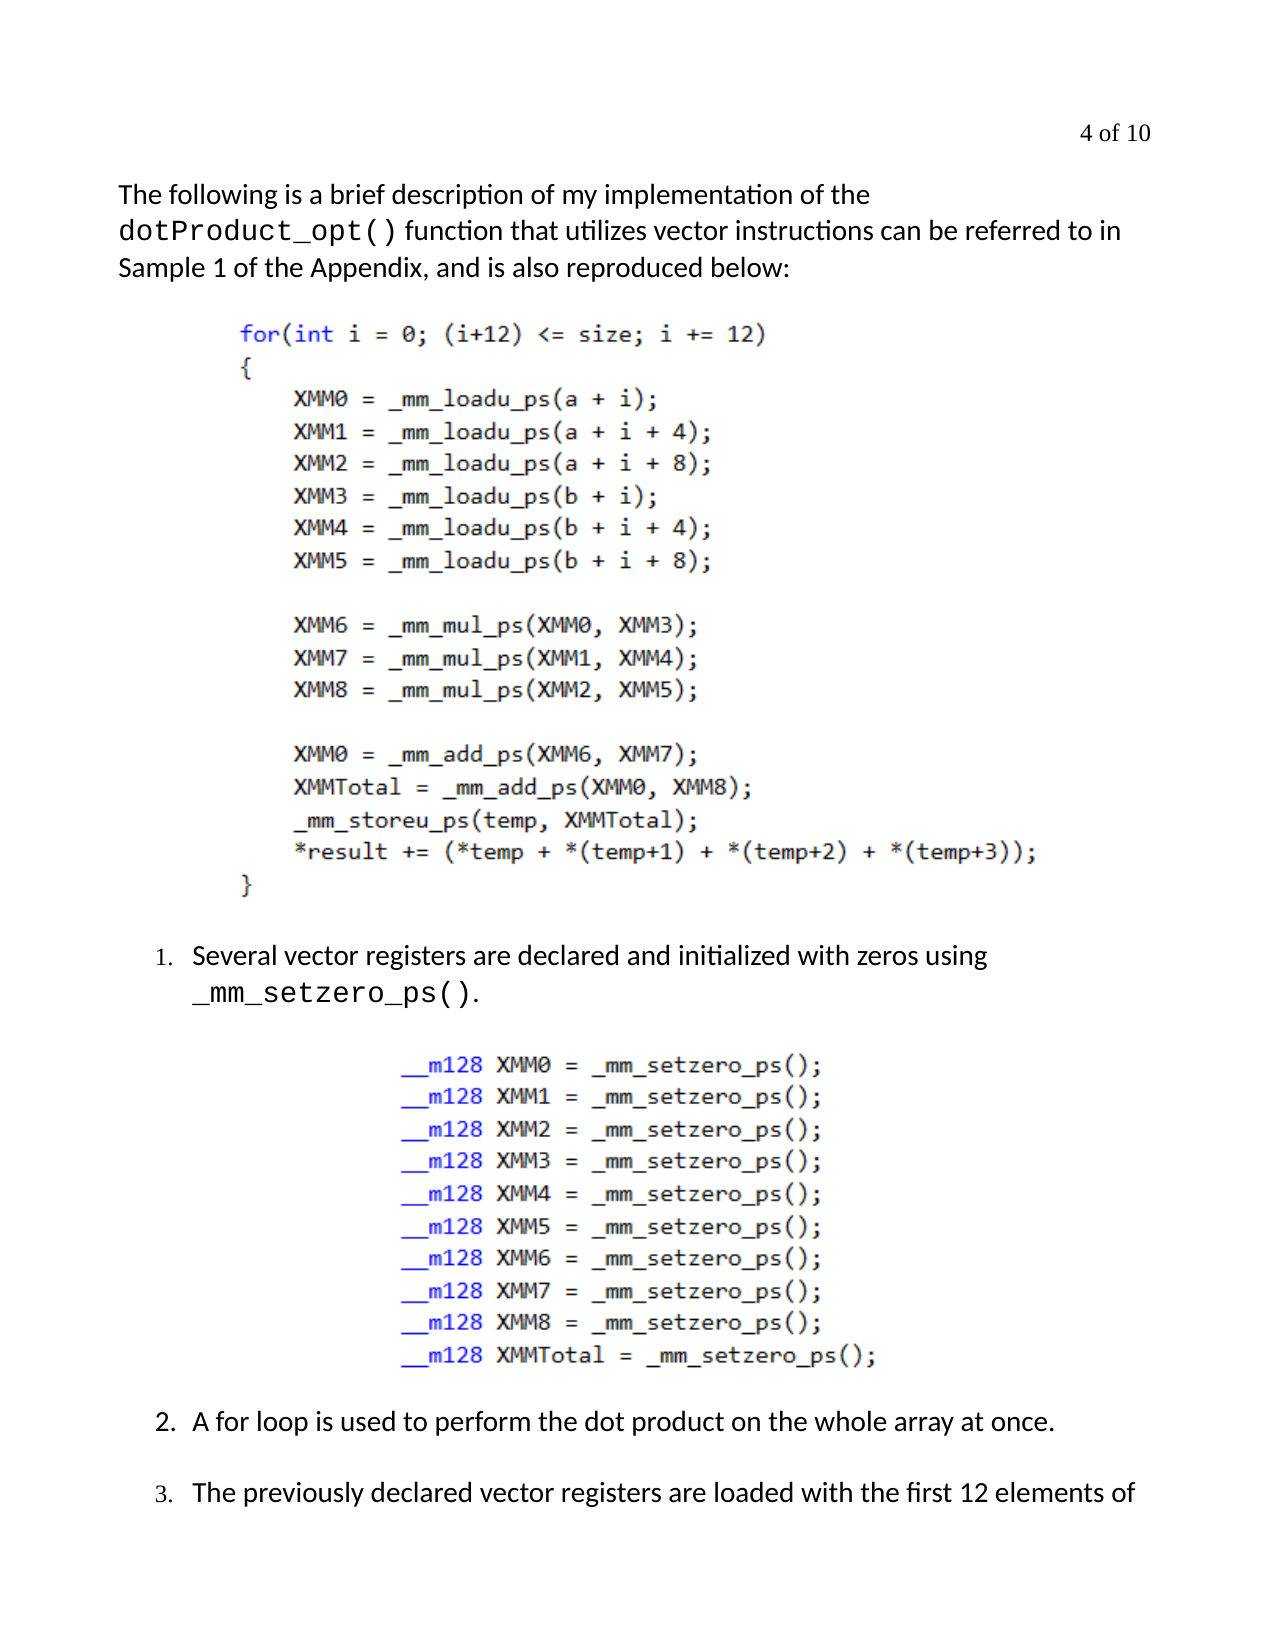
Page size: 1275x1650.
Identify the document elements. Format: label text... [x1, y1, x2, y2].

list A for loop is used to perform the dot product on the whole array at once. [154, 1403, 1157, 1439]
text The following is a brief description of my implementation of the dotProduct_opt() function that utilizes vector instructions can be referred to in Sample 1 of the Appendix, and is also reproduced below: [118, 176, 1157, 285]
list Several vector registers are declared and initialized with zeros using _mm_setzero_ps(). [154, 937, 1157, 1011]
list The previously declared vector registers are loaded with the first 12 elements of [154, 1474, 1157, 1510]
